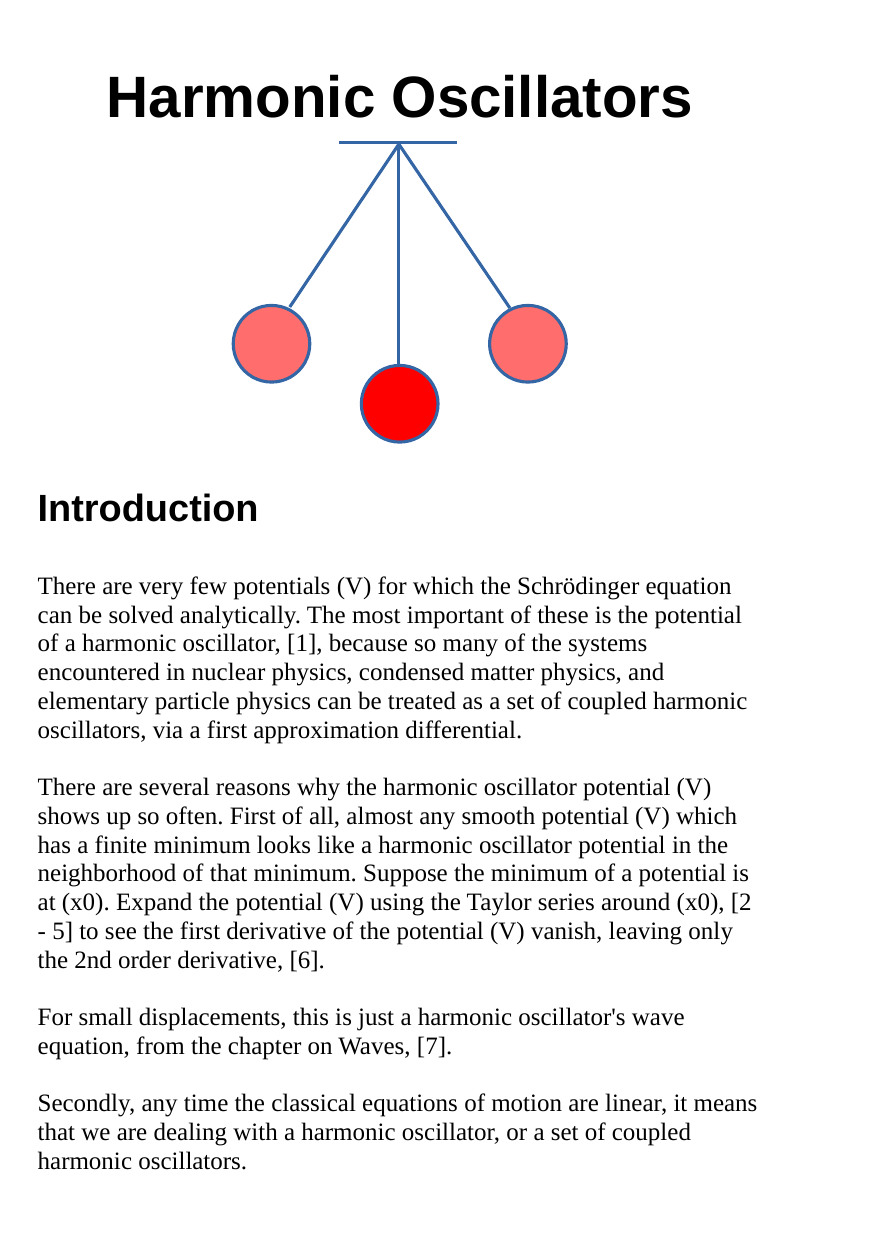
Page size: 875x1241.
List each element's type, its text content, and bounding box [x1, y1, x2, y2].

title Harmonic Oscillators [37, 62, 762, 129]
text There are very few potentials (V) for which the Schrödinger equation can be solved analytically. The most important of these is the potential of a harmonic oscillator, [1], because so many of the systems encountered in nuclear physics, condensed matter physics, and elementary particle physics can be treated as a set of coupled harmonic oscillators, via a first approximation differential. [37, 571, 762, 743]
text Secondly, any time the classical equations of motion are linear, it means that we are dealing with a harmonic oscillator, or a set of coupled harmonic oscillators. [37, 1088, 762, 1175]
text For small displacements, this is just a harmonic oscillator's wave equation, from the chapter on Waves, [7]. [37, 1002, 762, 1060]
subtitle Introduction [37, 486, 762, 530]
text There are several reasons why the harmonic oscillator potential (V) shows up so often. First of all, almost any smooth potential (V) which has a finite minimum looks like a harmonic oscillator potential in the neighborhood of that minimum. Suppose the minimum of a potential is at (x0). Expand the potential (V) using the Taylor series around (x0), [2 - 5] to see the first derivative of the potential (V) vanish, leaving only the 2nd order derivative, [6]. [37, 772, 762, 973]
